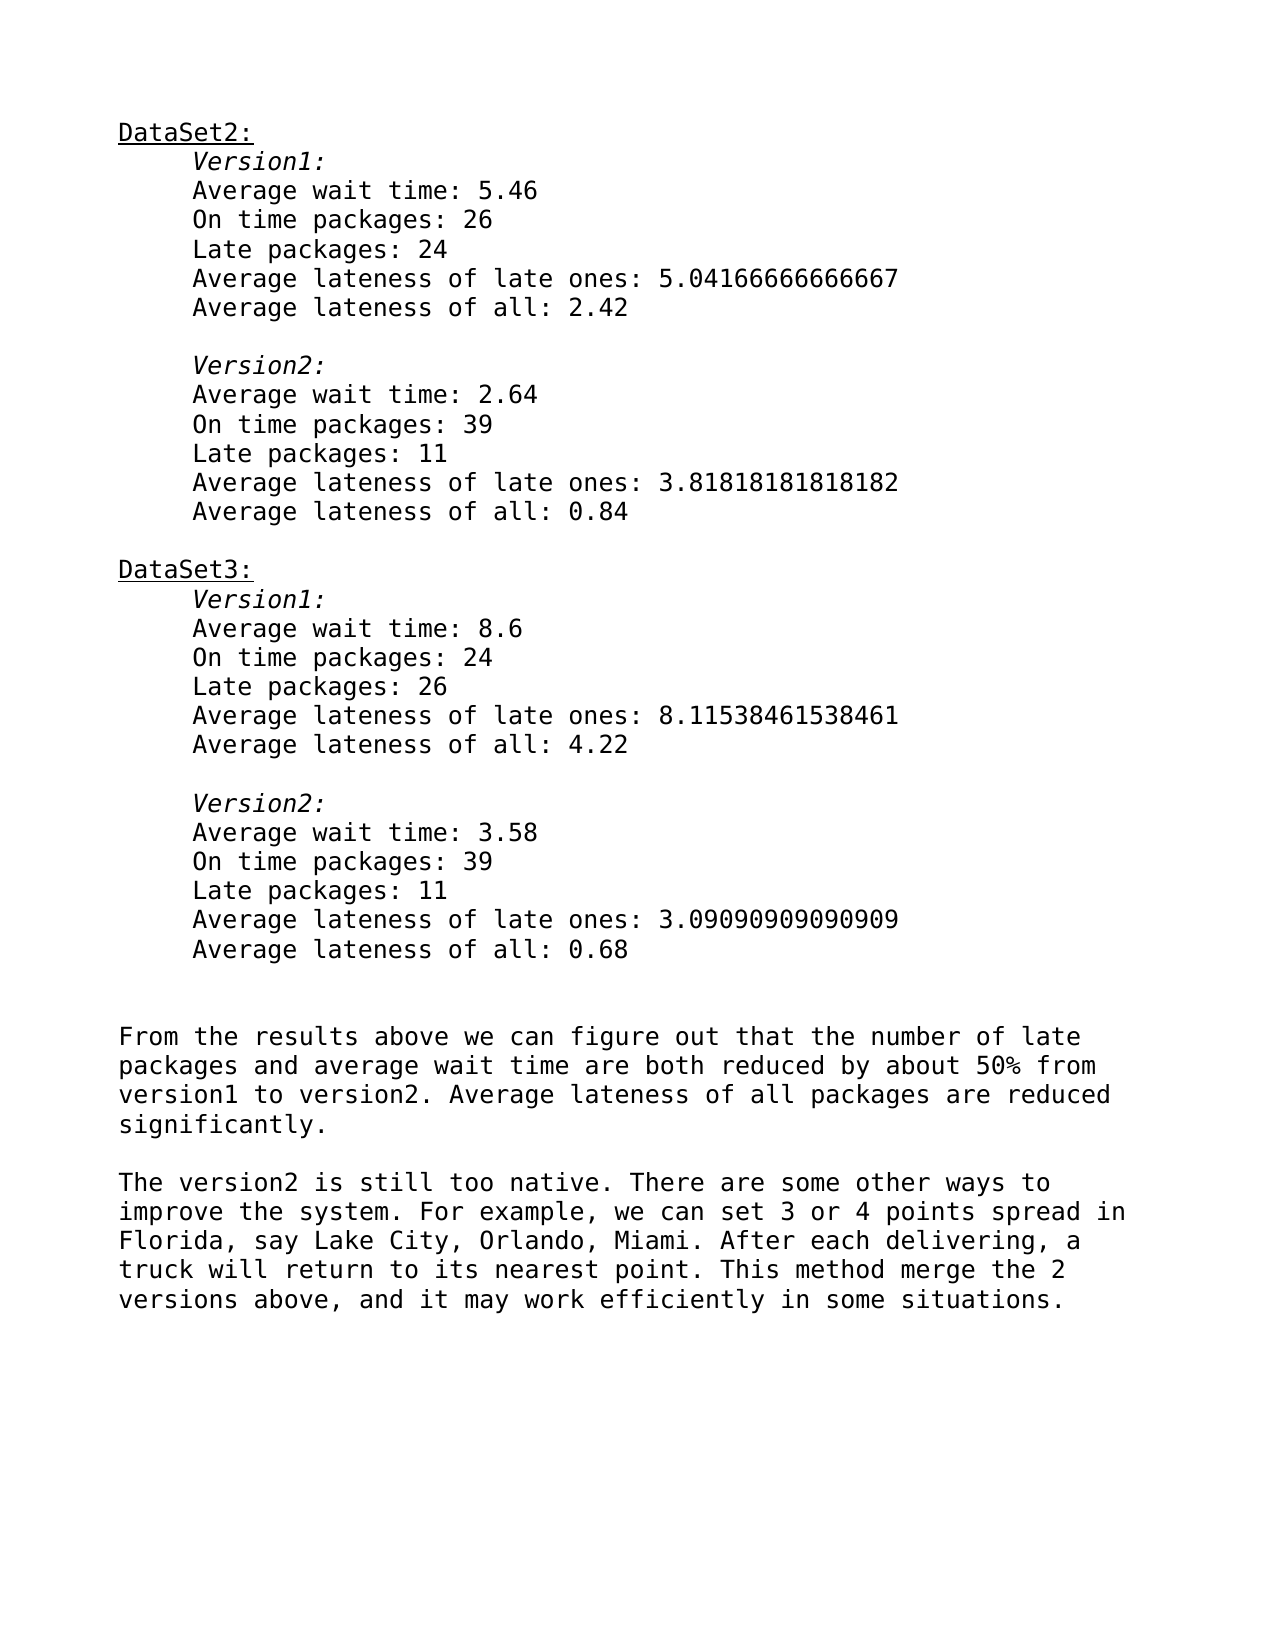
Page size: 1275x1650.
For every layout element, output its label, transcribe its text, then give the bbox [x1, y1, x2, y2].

text Version1: [192, 147, 1157, 176]
text Average wait time: 5.46 [192, 176, 1157, 206]
text Average lateness of late ones: 3.81818181818182 [192, 468, 1157, 497]
text Average lateness of all: 4.22 [192, 731, 1157, 760]
text Average wait time: 3.58 [192, 818, 1157, 847]
text Average wait time: 2.64 [192, 381, 1157, 410]
text On time packages: 39 [192, 847, 1157, 876]
text DataSet3: [118, 556, 1157, 585]
text From the results above we can figure out that the number of late packages and average wait time are both reduced by about 50% from version1 to version2. Average lateness of all packages are reduced significantly. [118, 1022, 1157, 1139]
text Late packages: 11 [192, 439, 1157, 468]
text Average lateness of late ones: 3.09090909090909 [192, 906, 1157, 935]
text Average lateness of late ones: 8.11538461538461 [192, 701, 1157, 731]
text Late packages: 11 [192, 876, 1157, 906]
text On time packages: 26 [192, 206, 1157, 235]
text Average lateness of all: 0.68 [192, 935, 1157, 964]
text Average lateness of all: 2.42 [192, 293, 1157, 322]
text The version2 is still too native. There are some other ways to improve the system. For example, we can set 3 or 4 points spread in Florida, say Lake City, Orlando, Miami. After each delivering, a truck will return to its nearest point. This method merge the 2 versions above, and it may work efficiently in some situations. [118, 1168, 1157, 1314]
text DataSet2: [118, 118, 1157, 147]
text Version1: [192, 585, 1157, 614]
text Late packages: 24 [192, 235, 1157, 264]
text Average lateness of all: 0.84 [192, 497, 1157, 526]
text Average lateness of late ones: 5.04166666666667 [192, 264, 1157, 293]
text On time packages: 39 [192, 410, 1157, 439]
text Version2: [192, 789, 1157, 818]
text Average wait time: 8.6 [192, 614, 1157, 643]
text On time packages: 24 [192, 643, 1157, 672]
text Version2: [192, 351, 1157, 381]
text Late packages: 26 [192, 672, 1157, 701]
